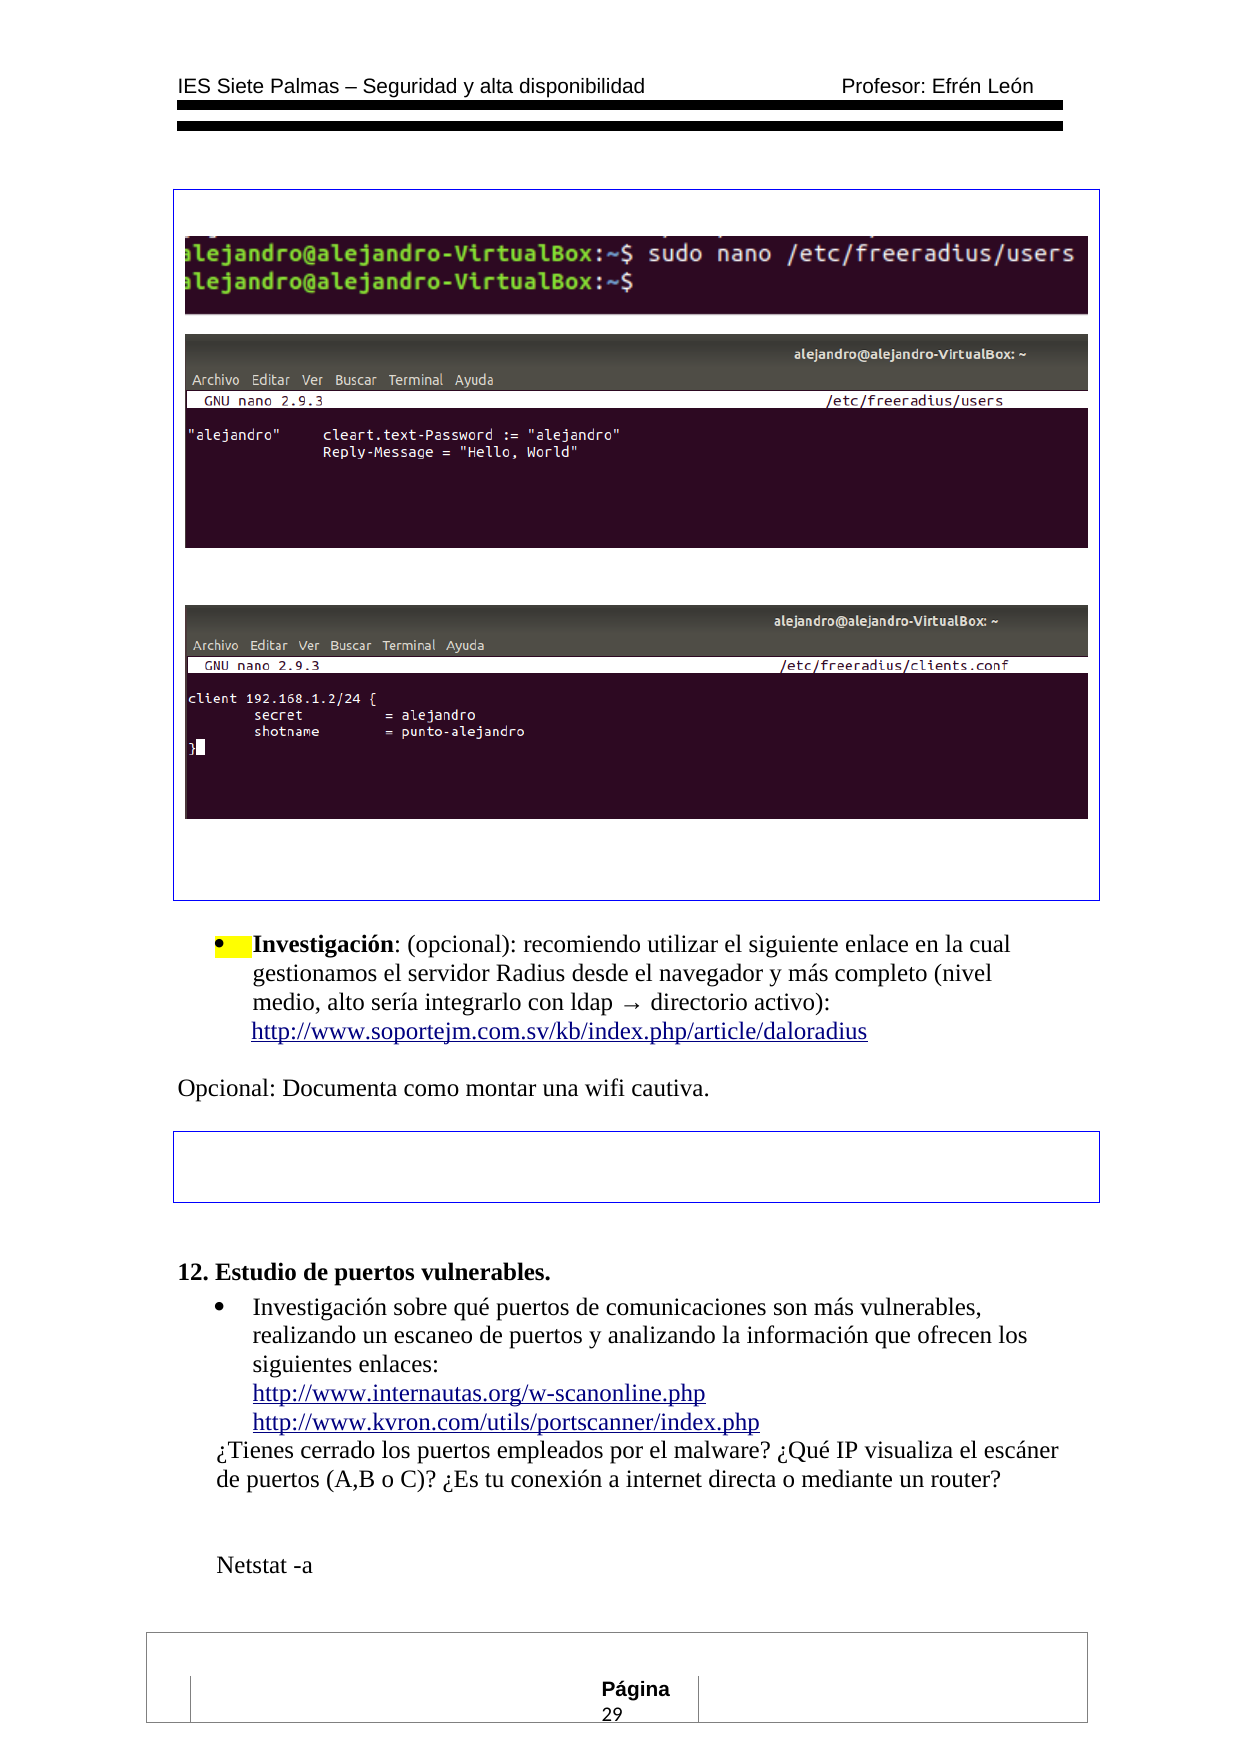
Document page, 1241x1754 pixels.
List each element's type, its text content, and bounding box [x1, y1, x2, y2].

picture [185, 605, 1088, 819]
text http://www.internautas.org/w-scanonline.php [252, 1378, 1063, 1407]
text ¿Tienes cerrado los puertos empleados por el malware? ¿Qué IP visualiza el escáner de puertos (A,B o C)? ¿Es tu conexión a internet directa o mediante un router? [216, 1435, 1063, 1493]
list Investigación: (opcional): recomiendo utilizar el siguiente enlace en la cual gestionamos el servidor Radius desde el navegador y más completo (nivel medio, alto sería integrarlo con ldap → directorio activo): [215, 929, 1063, 1016]
text Netstat -a [216, 1550, 1063, 1579]
subtitle Estudio de puertos vulnerables. [177, 1257, 1063, 1285]
table_header [174, 190, 1099, 900]
list Investigación sobre qué puertos de comunicaciones son más vulnerables, realizando un escaneo de puertos y analizando la información que ofrecen los siguientes enlaces: [215, 1292, 1063, 1378]
picture [185, 236, 1088, 316]
table_header [174, 1132, 1099, 1202]
text Opcional: Documenta como montar una wifi cautiva. [177, 1073, 1063, 1102]
text http://www.soportejm.com.sv/kb/index.php/article/daloradius [251, 1016, 1063, 1044]
text http://www.kvron.com/utils/portscanner/index.php [252, 1407, 1063, 1435]
picture [185, 334, 1088, 548]
